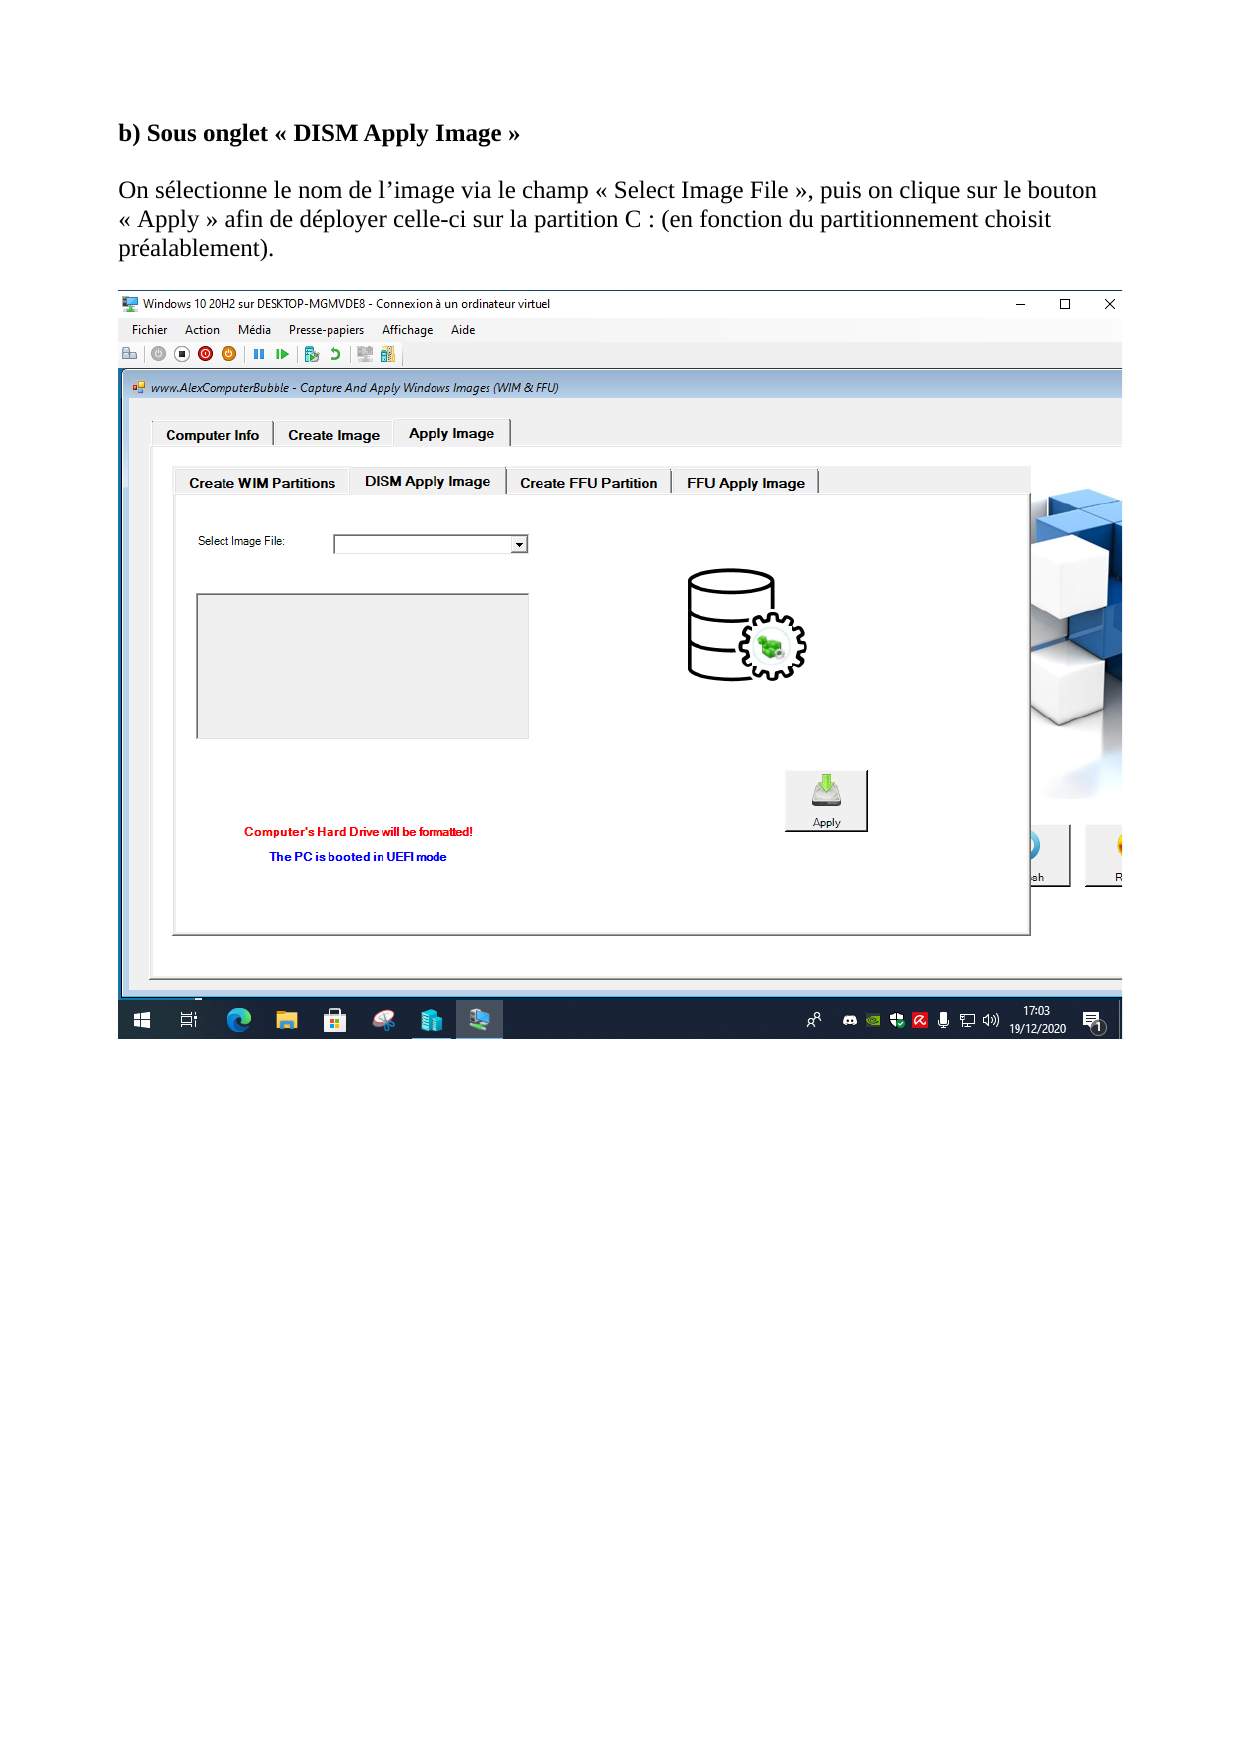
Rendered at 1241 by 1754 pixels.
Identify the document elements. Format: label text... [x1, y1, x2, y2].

text On sélectionne le nom de l’image via le champ « Select Image File », puis on clique sur le bouton « Apply » afin de déployer celle-ci sur la partition C : (en fonction du partitionnement choisit préalablement). [118, 176, 1122, 262]
text b) Sous onglet « DISM Apply Image » [118, 118, 1122, 147]
picture [118, 290, 1123, 1039]
